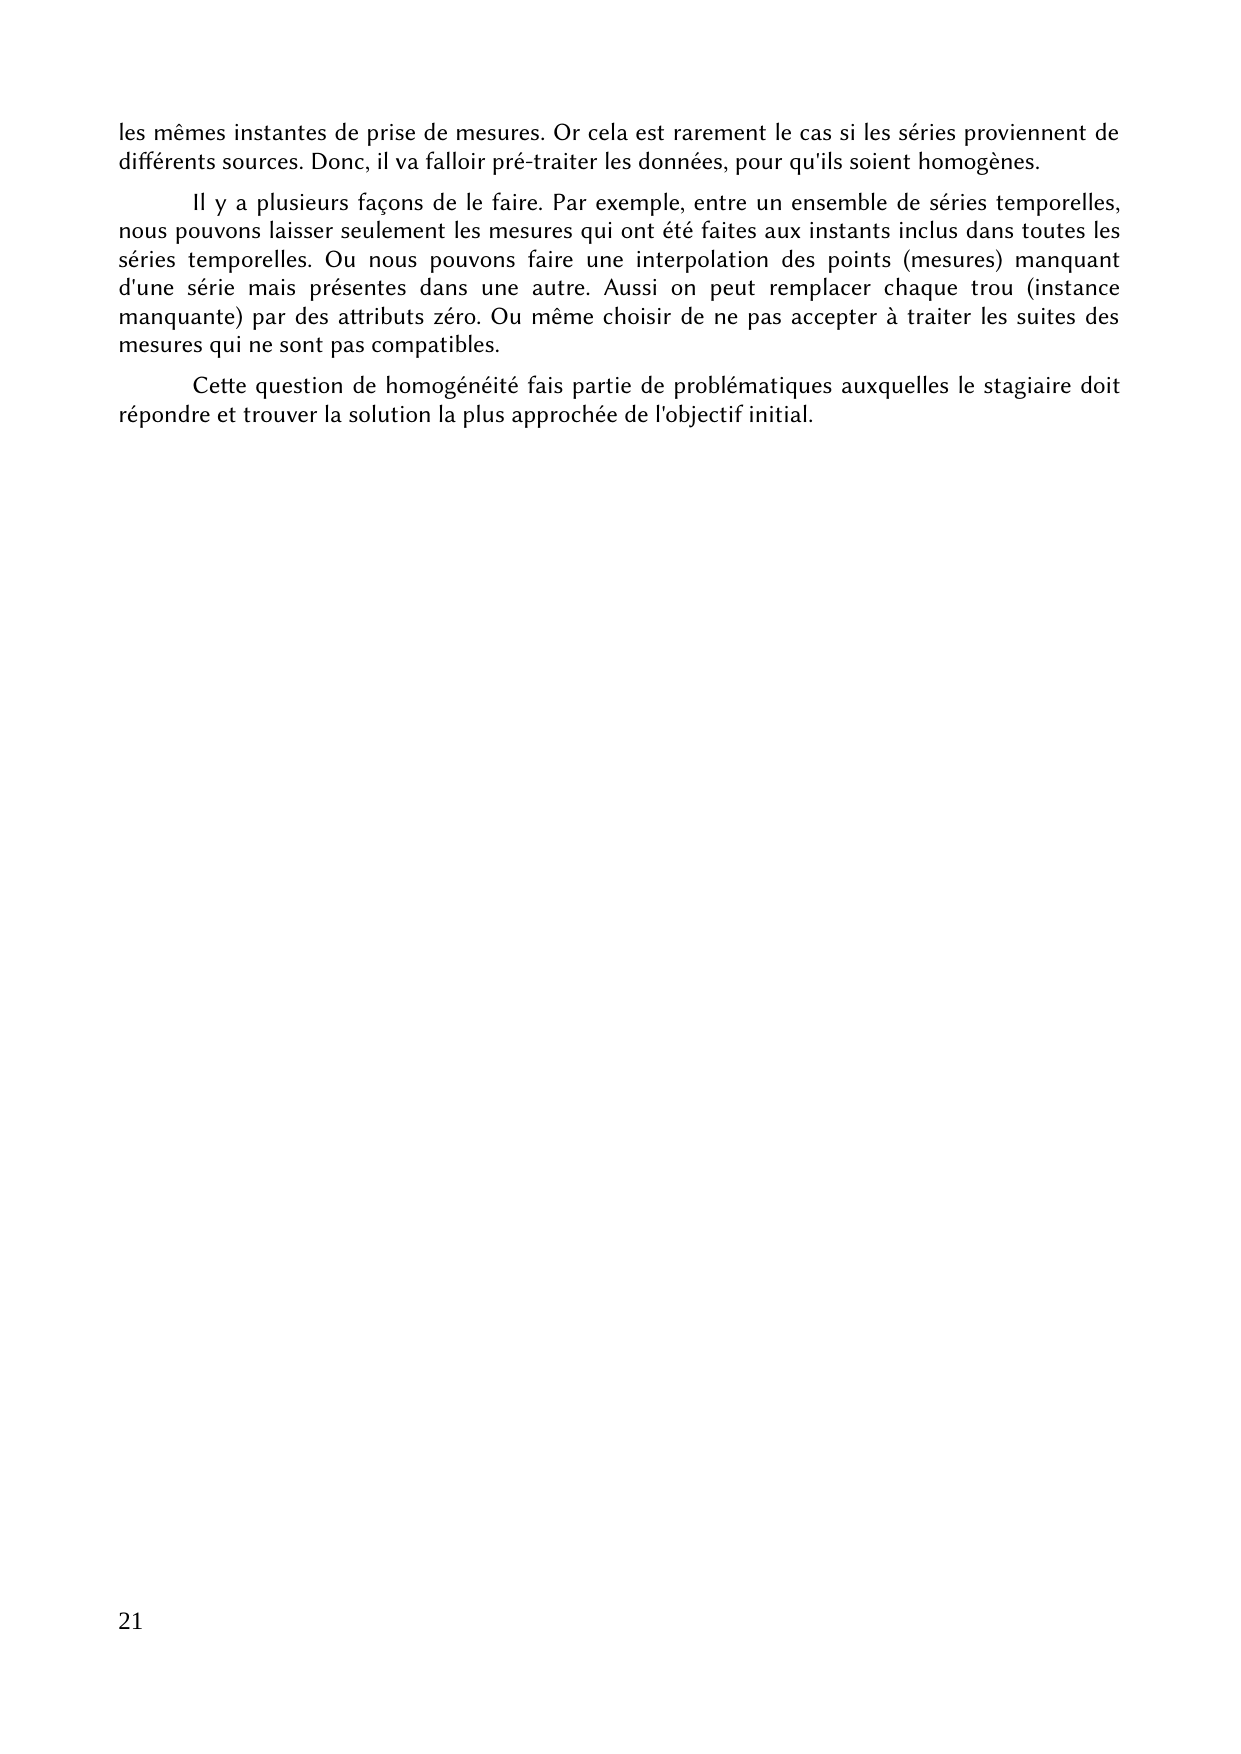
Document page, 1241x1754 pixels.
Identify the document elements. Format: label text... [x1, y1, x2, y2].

text Il y a plusieurs façons de le faire. Par exemple, entre un ensemble de séries temporelles, nous pouvons laisser seulement les mesures qui ont été faites aux instants inclus dans toutes les séries temporelles. Ou nous pouvons faire une interpolation des points (mesures) manquant d'une série mais présentes dans une autre. Aussi on peut remplacer chaque trou (instance manquante) par des attributs zéro. Ou même choisir de ne pas accepter à traiter les suites des mesures qui ne sont pas compatibles. [118, 188, 1122, 359]
text Cette question de homogénéité fais partie de problématiques auxquelles le stagiaire doit répondre et trouver la solution la plus approchée de l'objectif initial. [118, 371, 1122, 428]
text les mêmes instantes de prise de mesures. Or cela est rarement le cas si les séries proviennent de différents sources. Donc, il va falloir pré-traiter les données, pour qu'ils soient homogènes. [118, 118, 1122, 175]
